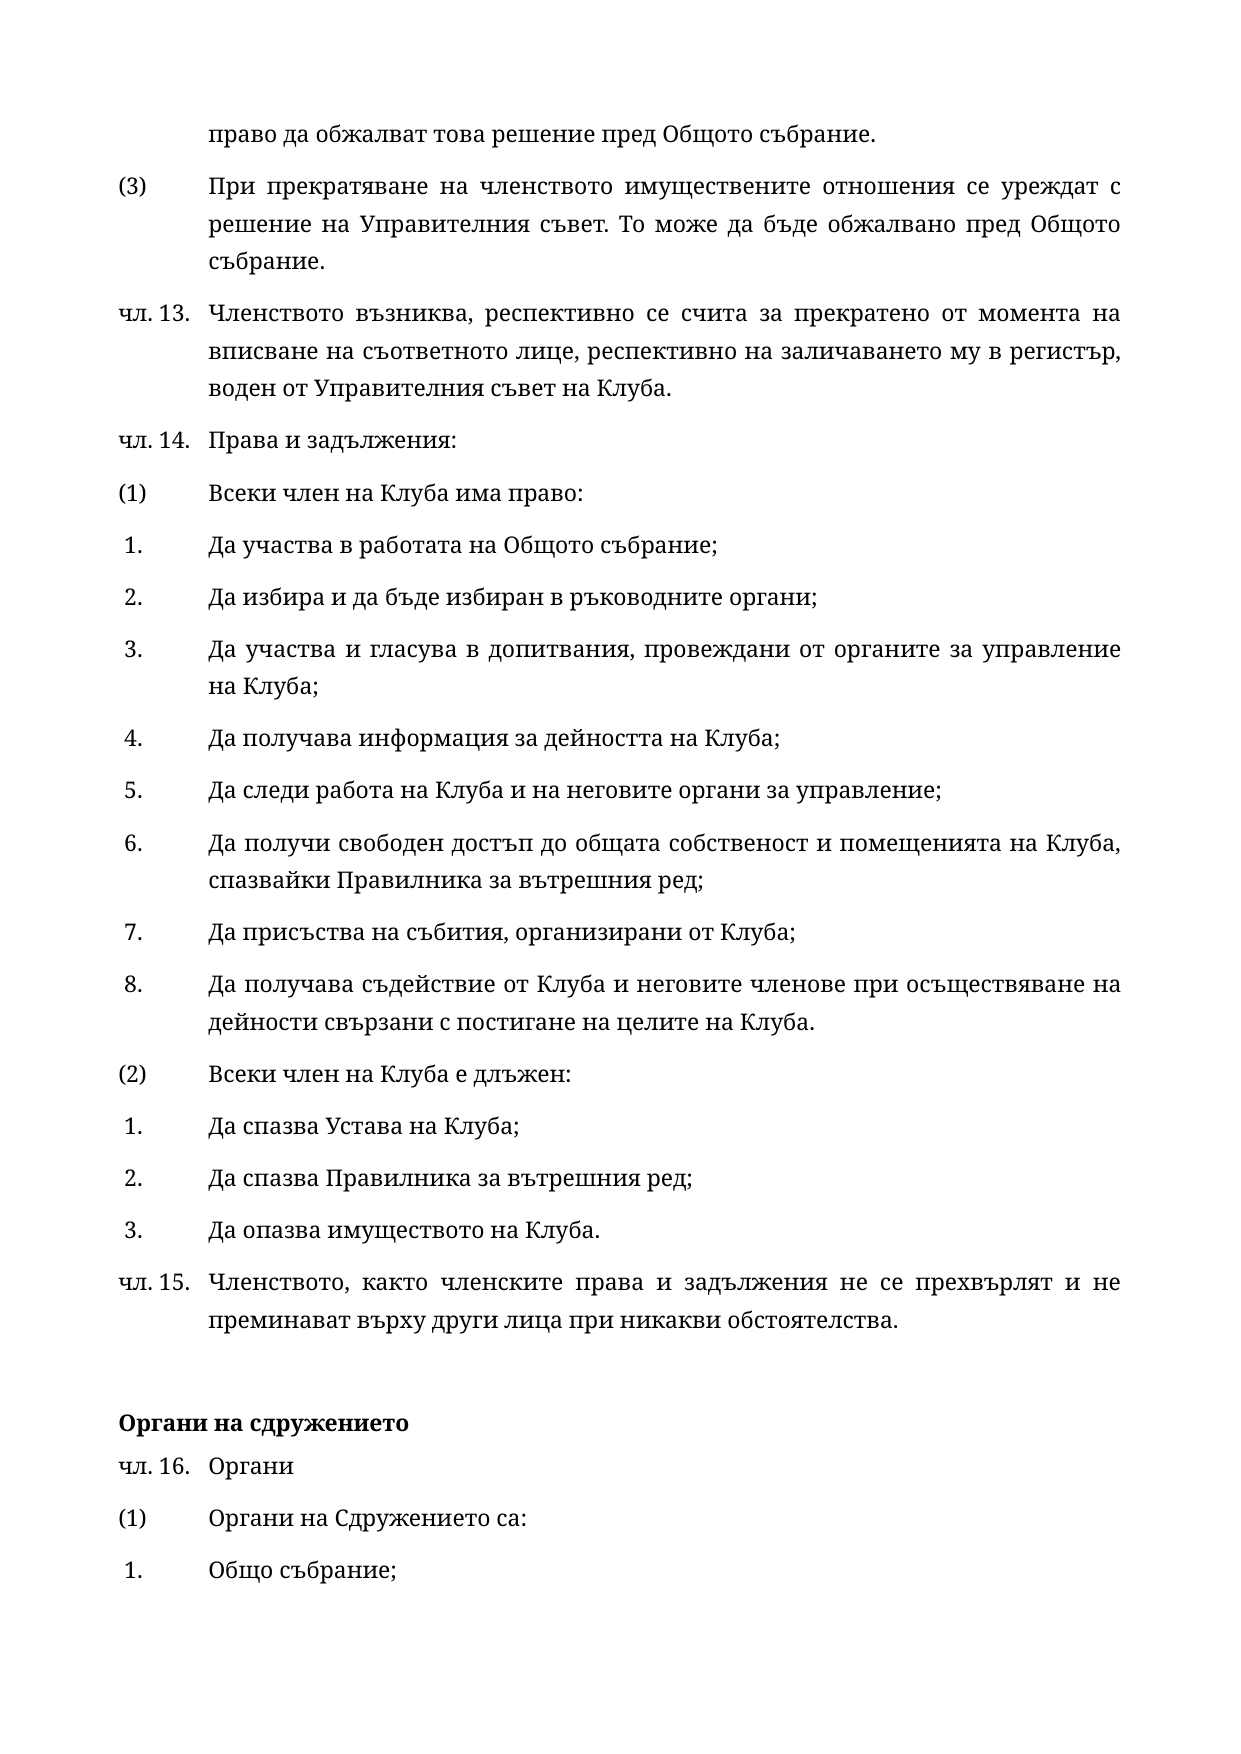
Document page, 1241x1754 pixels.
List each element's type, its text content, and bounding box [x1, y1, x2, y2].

list Да присъства на събития, организирани от Клуба; [118, 916, 1122, 947]
list Да получава информация за дейността на Клуба; [118, 722, 1122, 753]
subtitle Органи на сдружението [118, 1407, 1122, 1438]
list При прекратяване на членството имуществените отношения се уреждат с решение на Управителния съвет. То може да бъде обжалвано пред Общото събрание. [118, 170, 1122, 276]
list Да спазва Правилника за вътрешния ред; [118, 1162, 1122, 1193]
list Да участва в работата на Общото събрание; [118, 528, 1122, 560]
list Органи [118, 1450, 1122, 1481]
list Членството възниква, респективно се счита за прекратено от момента на вписване на съответното лице, респективно на заличаването му в регистър, воден от Управителния съвет на Клуба. [118, 297, 1122, 403]
list Общо събрание; [118, 1554, 1122, 1585]
list Да спазва Устава на Клуба; [118, 1110, 1122, 1141]
list Да участва и гласува в допитвания, провеждани от органите за управление на Клуба; [118, 633, 1122, 701]
list Всеки член на Клуба има право: [118, 476, 1122, 508]
list Да избира и да бъде избиран в ръководните органи; [118, 581, 1122, 612]
list Членството, както членските права и задължения не се прехвърлят и не преминават върху други лица при никакви обстоятелства. [118, 1266, 1122, 1335]
list право да обжалват това решение пред Общото събрание. [118, 118, 1122, 149]
list Всеки член на Клуба е длъжен: [118, 1058, 1122, 1089]
list Права и задължения: [118, 424, 1122, 456]
list Да следи работа на Клуба и на неговите органи за управление; [118, 774, 1122, 806]
list Да получи свободен достъп до общата собственост и помещенията на Клуба, спазвайки Правилника за вътрешния ред; [118, 826, 1122, 895]
list Органи на Сдружението са: [118, 1502, 1122, 1533]
list Да опазва имуществото на Клуба. [118, 1214, 1122, 1245]
list Да получава съдействие от Клуба и неговите членове при осъществяване на дейности свързани с постигане на целите на Клуба. [118, 968, 1122, 1037]
